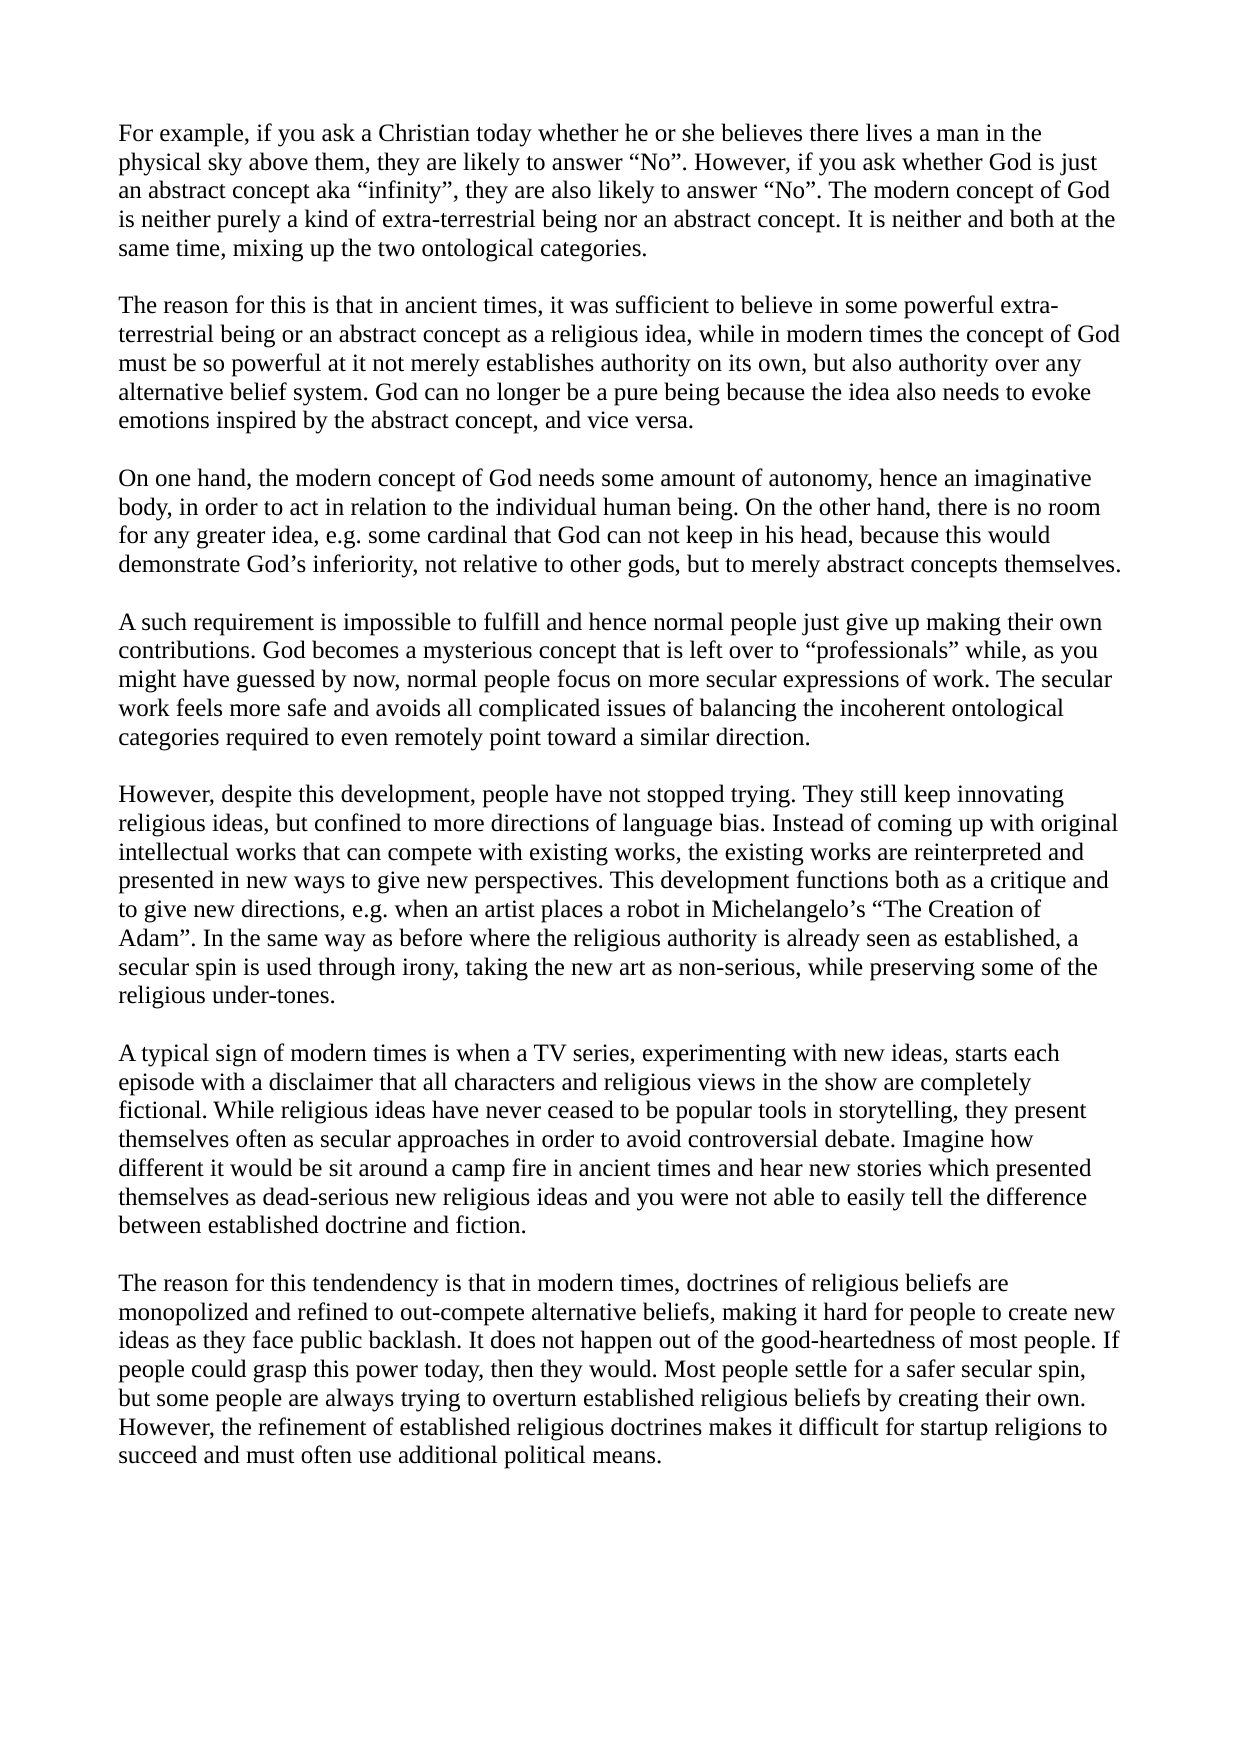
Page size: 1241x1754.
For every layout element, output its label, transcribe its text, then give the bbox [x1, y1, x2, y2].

text For example, if you ask a Christian today whether he or she believes there lives a man in the physical sky above them, they are likely to answer “No”. However, if you ask whether God is just an abstract concept aka “infinity”, they are also likely to answer “No”. The modern concept of God is neither purely a kind of extra-terrestrial being nor an abstract concept. It is neither and both at the same time, mixing up the two ontological categories. [118, 118, 1122, 262]
text On one hand, the modern concept of God needs some amount of autonomy, hence an imaginative body, in order to act in relation to the individual human being. On the other hand, there is no room for any greater idea, e.g. some cardinal that God can not keep in his head, because this would demonstrate God’s inferiority, not relative to other gods, but to merely abstract concepts themselves. [118, 463, 1122, 578]
text A such requirement is impossible to fulfill and hence normal people just give up making their own contributions. God becomes a mysterious concept that is left over to “professionals” while, as you might have guessed by now, normal people focus on more secular expressions of work. The secular work feels more safe and avoids all complicated issues of balancing the incoherent ontological categories required to even remotely point toward a similar direction. [118, 607, 1122, 751]
text A typical sign of modern times is when a TV series, experimenting with new ideas, starts each episode with a disclaimer that all characters and religious views in the show are completely fictional. While religious ideas have never ceased to be popular tools in storytelling, they present themselves often as secular approaches in order to avoid controversial debate. Imagine how different it would be sit around a camp fire in ancient times and hear new stories which presented themselves as dead-serious new religious ideas and you were not able to easily tell the difference between established doctrine and fiction. [118, 1038, 1122, 1239]
text The reason for this is that in ancient times, it was sufficient to believe in some powerful extra-terrestrial being or an abstract concept as a religious idea, while in modern times the concept of God must be so powerful at it not merely establishes authority on its own, but also authority over any alternative belief system. God can no longer be a pure being because the idea also needs to evoke emotions inspired by the abstract concept, and vice versa. [118, 291, 1122, 434]
text However, despite this development, people have not stopped trying. They still keep innovating religious ideas, but confined to more directions of language bias. Instead of coming up with original intellectual works that can compete with existing works, the existing works are reinterpreted and presented in new ways to give new perspectives. This development functions both as a critique and to give new directions, e.g. when an artist places a robot in Michelangelo’s “The Creation of Adam”. In the same way as before where the religious authority is already seen as established, a secular spin is used through irony, taking the new art as non-serious, while preserving some of the religious under-tones. [118, 779, 1122, 1009]
text The reason for this tendendency is that in modern times, doctrines of religious beliefs are monopolized and refined to out-compete alternative beliefs, making it hard for people to create new ideas as they face public backlash. It does not happen out of the good-heartedness of most people. If people could grasp this power today, then they would. Most people settle for a safer secular spin, but some people are always trying to overturn established religious beliefs by creating their own. However, the refinement of established religious doctrines makes it difficult for startup religions to succeed and must often use additional political means. [118, 1268, 1122, 1469]
